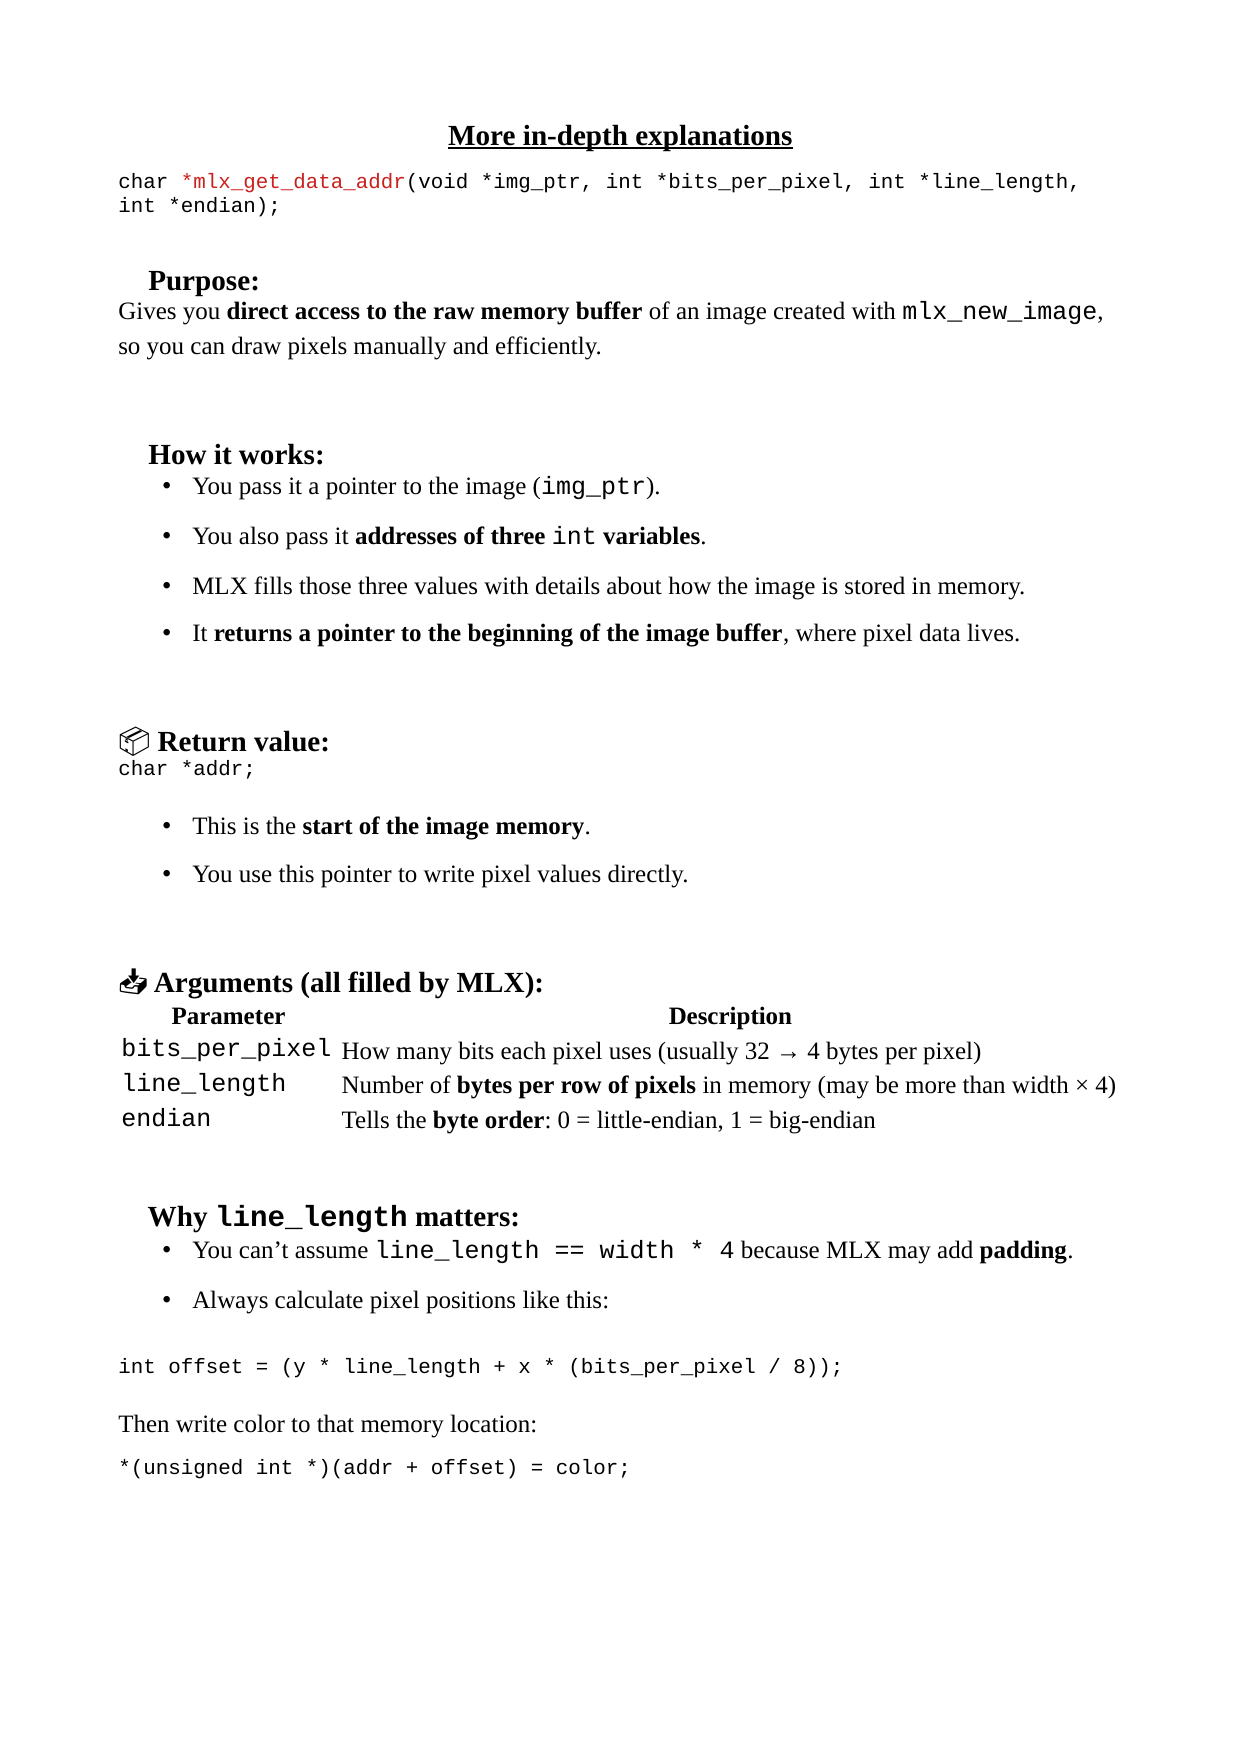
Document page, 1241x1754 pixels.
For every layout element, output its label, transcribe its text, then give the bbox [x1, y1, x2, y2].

table_cell How many bits each pixel uses (usually 32 → 4 bytes per pixel) [339, 1033, 1122, 1067]
list You pass it a pointer to the image (img_ptr). [162, 471, 1122, 502]
list You can’t assume line_length == width * 4 because MLX may add padding. [162, 1235, 1122, 1266]
subtitle 🧠 Purpose: [118, 263, 1122, 296]
table_cell Tells the byte order: 0 = little-endian, 1 = big-endian [339, 1102, 1122, 1137]
table_header Parameter [118, 998, 338, 1033]
text Then write color to that memory location: [118, 1409, 1122, 1438]
table_header Description [339, 998, 1122, 1033]
list MLX fills those three values with details about how the image is stored in memory. [162, 571, 1122, 599]
table_cell Number of bytes per row of pixels in memory (may be more than width × 4) [339, 1068, 1122, 1102]
subtitle ✅ How it works: [118, 437, 1122, 471]
table_cell line_length [118, 1068, 338, 1102]
list You also pass it addresses of three int variables. [162, 521, 1122, 552]
table_cell endian [118, 1102, 338, 1137]
text More in-depth explanations [118, 118, 1122, 152]
subtitle 📦 Return value: [118, 724, 1122, 758]
text *(unsigned int *)(addr + offset) = color; [118, 1457, 1122, 1481]
subtitle 🧮 Why line_length matters: [118, 1199, 1122, 1235]
subtitle 📥 Arguments (all filled by MLX): [118, 965, 1122, 998]
text char *mlx_get_data_addr(void *img_ptr, int *bits_per_pixel, int *line_length, int *endian); [118, 171, 1122, 218]
table_cell bits_per_pixel [118, 1033, 338, 1067]
list It returns a pointer to the beginning of the image buffer, where pixel data lives. [162, 618, 1122, 647]
text char *addr; [118, 758, 1122, 782]
list Always calculate pixel positions like this: [162, 1285, 1122, 1314]
list This is the start of the image memory. [162, 811, 1122, 840]
text int offset = (y * line_length + x * (bits_per_pixel / 8)); [118, 1356, 1122, 1380]
list You use this pointer to write pixel values directly. [162, 859, 1122, 887]
text Gives you direct access to the raw memory buffer of an image created with mlx_new_image, so you can draw pixels manually and efficiently. [118, 296, 1122, 360]
